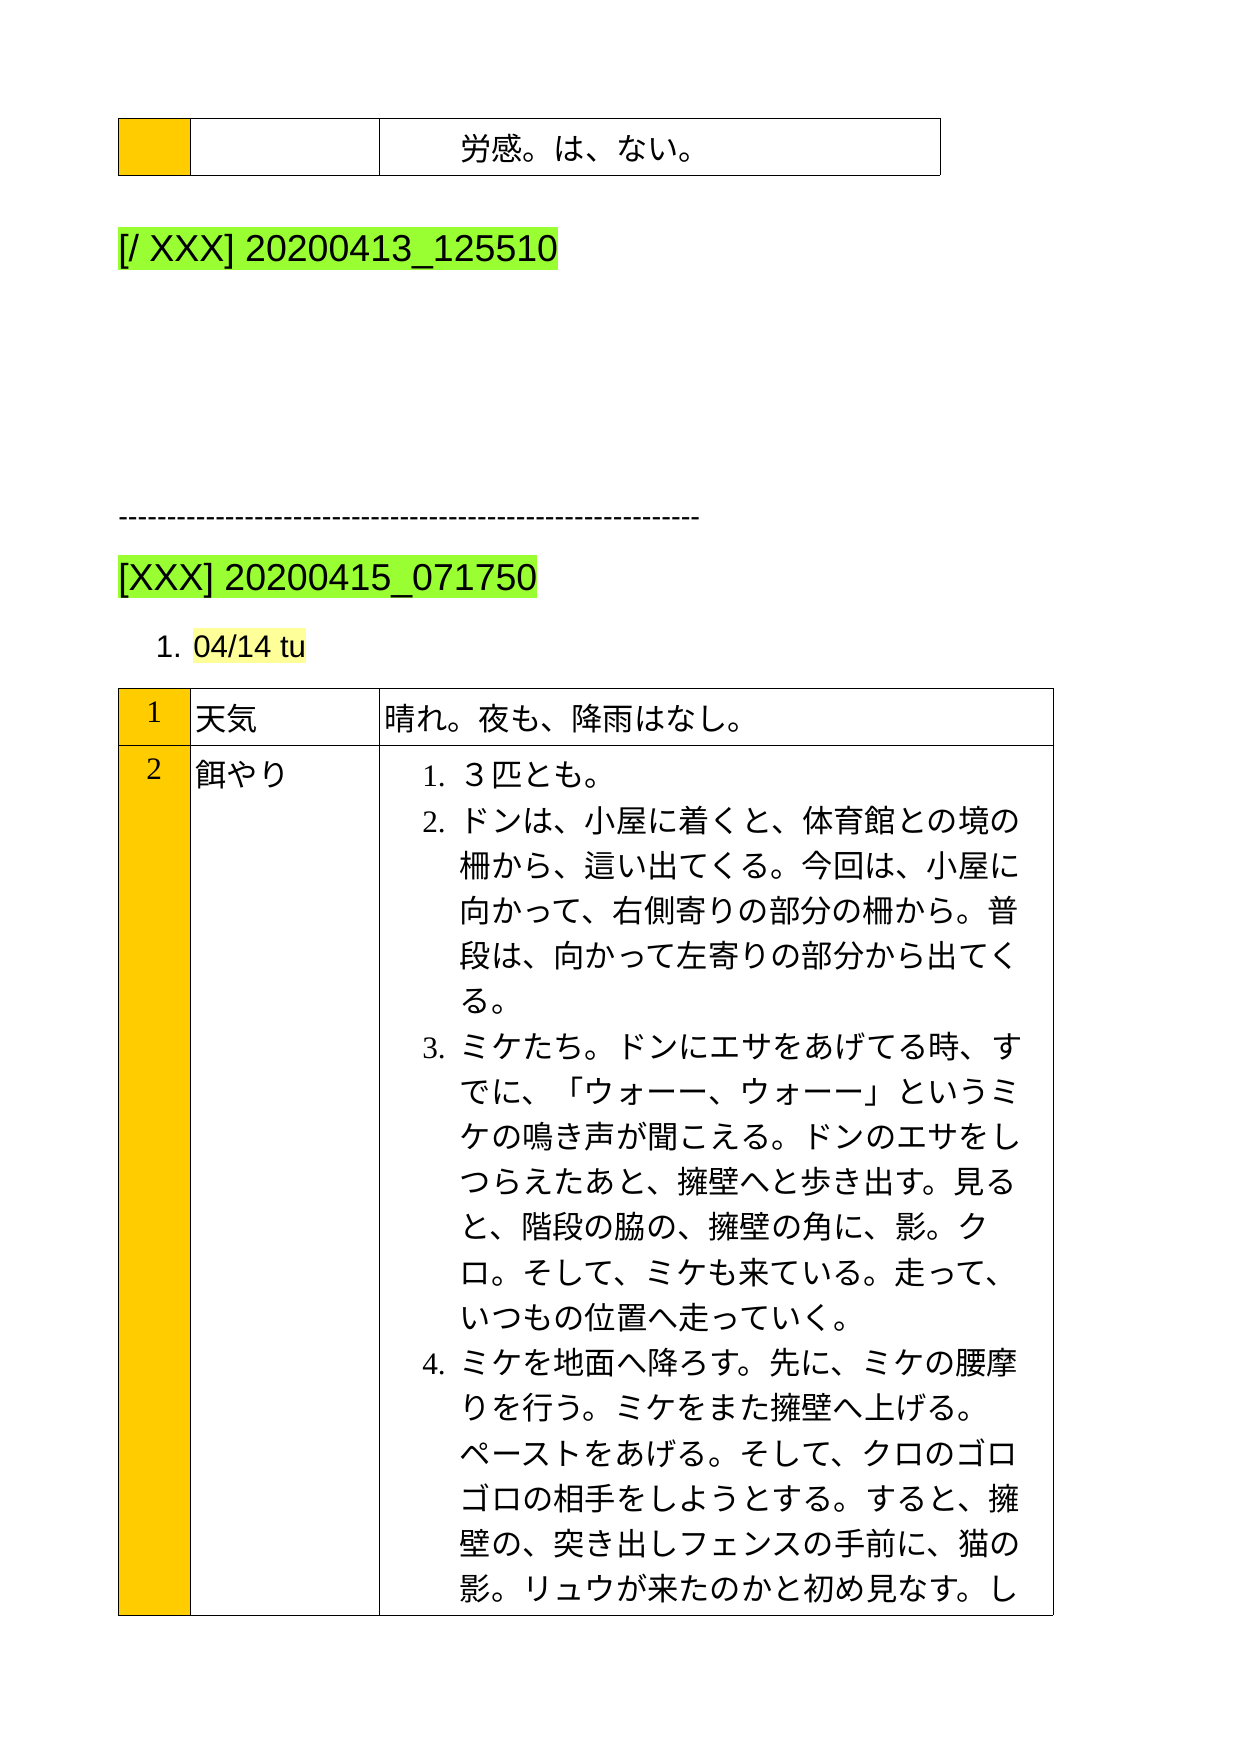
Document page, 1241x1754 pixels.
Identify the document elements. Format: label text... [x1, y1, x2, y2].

table_cell 餌やり [191, 746, 379, 1615]
table_cell 2 [119, 746, 190, 1615]
table_cell ３匹とも。 ドンは、小屋に着くと、体育館との境の柵から、這い出てくる。今回は、小屋に向かって、右側寄りの部分の柵から。普段は、向かって左寄りの部分から出てくる。 ミケたち。ドンにエサをあげてる時、すでに、「ウォーー、ウォーー」というミケの鳴き声が聞こえる。ドンのエサをしつらえたあと、擁壁へと歩き出す。見ると、階段の脇の、擁壁の角に、影。クロ。そして、ミケも来ている。走って、いつもの位置へ走っていく。 ミケを地面へ降ろす。先に、ミケの腰摩りを行う。ミケをまた擁壁へ上げる。ペーストをあげる。そして、クロのゴロゴロの相手をしようとする。すると、擁壁の、突き出しフェンスの手前に、猫の影。リュウが来たのかと初め見なす。し [380, 746, 1053, 1615]
text ------------------------------------------------------------ [118, 499, 1122, 532]
text [XXX] 20200415_071750 [118, 555, 1122, 598]
table_cell [191, 119, 379, 175]
table_header 晴れ。夜も、降雨はなし。 [380, 689, 1053, 745]
table_cell [119, 119, 190, 175]
table_header 天気 [191, 689, 379, 745]
table_header 1 [119, 689, 190, 745]
list 04/14 tu [156, 628, 1122, 663]
text [/ XXX] 20200413_125510 [118, 227, 1122, 270]
table_cell 労感。は、ない。 [380, 119, 940, 175]
